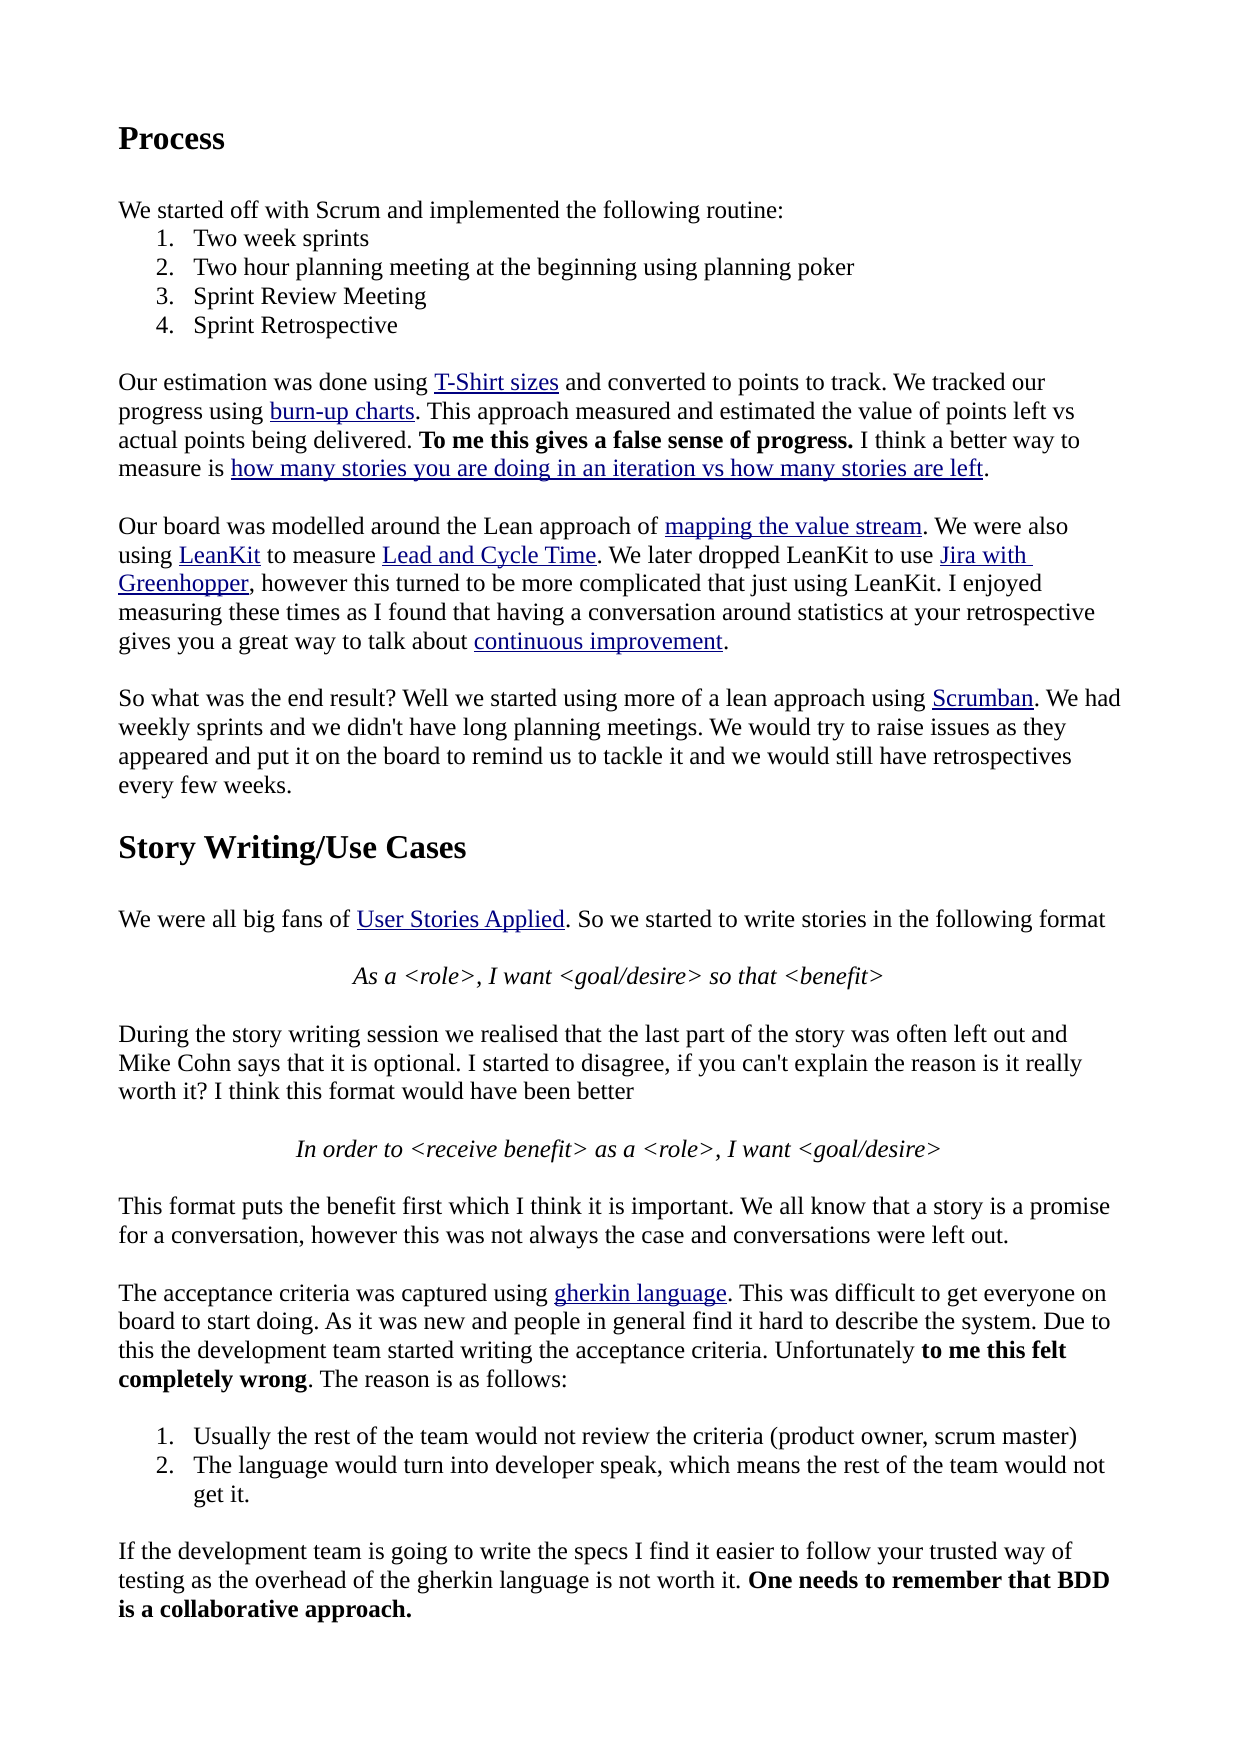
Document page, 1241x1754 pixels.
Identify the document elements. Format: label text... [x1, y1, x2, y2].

list Two week sprints [156, 223, 1122, 252]
text So what was the end result? Well we started using more of a lean approach using Scrumban. We had weekly sprints and we didn't have long planning meetings. We would try to raise issues as they appeared and put it on the board to remind us to tackle it and we would still have retrospectives every few weeks. [118, 683, 1122, 798]
text Story Writing/Use Cases [118, 827, 1122, 866]
list Sprint Retrospective [156, 310, 1122, 338]
text We were all big fans of User Stories Applied. So we started to write stories in the following format [118, 904, 1122, 933]
text During the story writing session we realised that the last part of the story was often left out and Mike Cohn says that it is optional. I started to disagree, if you can't explain the reason is it really worth it? I think this format would have been better [118, 1019, 1122, 1105]
text Our board was modelled around the Lean approach of mapping the value stream. We were also using LeanKit to measure Lead and Cycle Time. We later dropped LeanKit to use Jira with Greenhopper, however this turned to be more complicated that just using LeanKit. I enjoyed measuring these times as I found that having a conversation around statistics at your retrospective gives you a great way to talk about continuous improvement. [118, 511, 1122, 655]
list Sprint Review Meeting [156, 281, 1122, 310]
list Usually the rest of the team would not review the criteria (product owner, scrum master) [156, 1421, 1122, 1450]
text Process [118, 118, 1122, 156]
text This format puts the benefit first which I think it is important. We all know that a story is a promise for a conversation, however this was not always the case and conversations were left out. [118, 1191, 1122, 1249]
text As a <role>, I want <goal/desire> so that <benefit> [118, 961, 1122, 990]
text In order to <receive benefit> as a <role>, I want <goal/desire> [118, 1134, 1122, 1163]
text The acceptance criteria was captured using gherkin language. This was difficult to get everyone on board to start doing. As it was new and people in general find it hard to describe the system. Due to this the development team started writing the acceptance criteria. Unfortunately to me this felt completely wrong. The reason is as follows: [118, 1278, 1122, 1393]
list The language would turn into developer speak, which means the rest of the team would not get it. [156, 1450, 1122, 1508]
text Our estimation was done using T-Shirt sizes and converted to points to track. We tracked our progress using burn-up charts. This approach measured and estimated the value of points left vs actual points being delivered. To me this gives a false sense of progress. I think a better way to measure is how many stories you are doing in an iteration vs how many stories are left. [118, 367, 1122, 482]
list Two hour planning meeting at the beginning using planning poker [156, 252, 1122, 281]
text If the development team is going to write the specs I find it easier to follow your trusted way of testing as the overhead of the gherkin language is not worth it. One needs to remember that BDD is a collaborative approach. [118, 1536, 1122, 1623]
text We started off with Scrum and implemented the following routine: [118, 195, 1122, 223]
